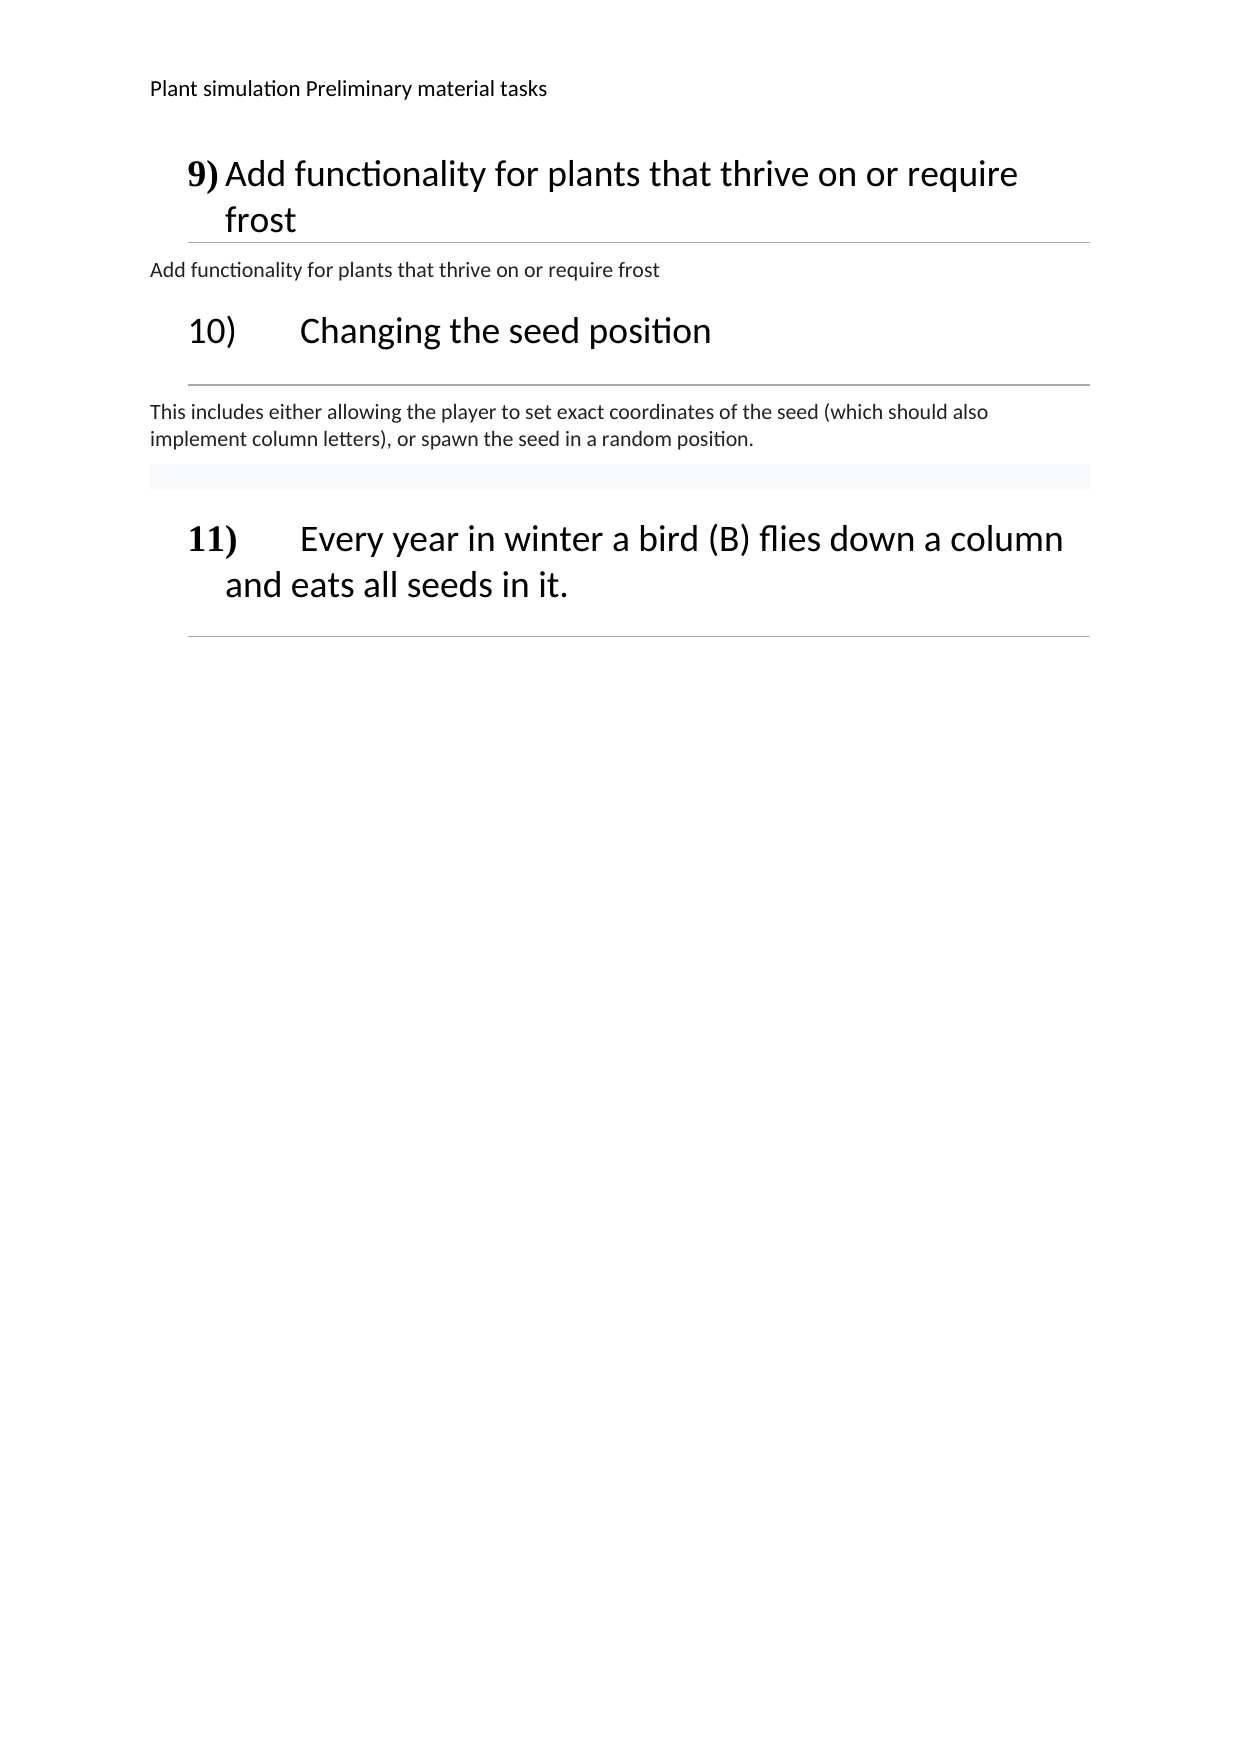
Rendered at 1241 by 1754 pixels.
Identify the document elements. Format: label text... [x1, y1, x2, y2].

text This includes either allowing the player to set exact coordinates of the seed (which should also implement column letters), or spawn the seed in a random position. [150, 398, 1090, 452]
subtitle Every year in winter a bird (B) flies down a column and eats all seeds in it. [187, 515, 1090, 637]
subtitle Changing the seed position [187, 307, 1090, 386]
text Add functionality for plants that thrive on or require frost [150, 256, 1090, 282]
subtitle Add functionality for plants that thrive on or require frost [187, 150, 1090, 243]
